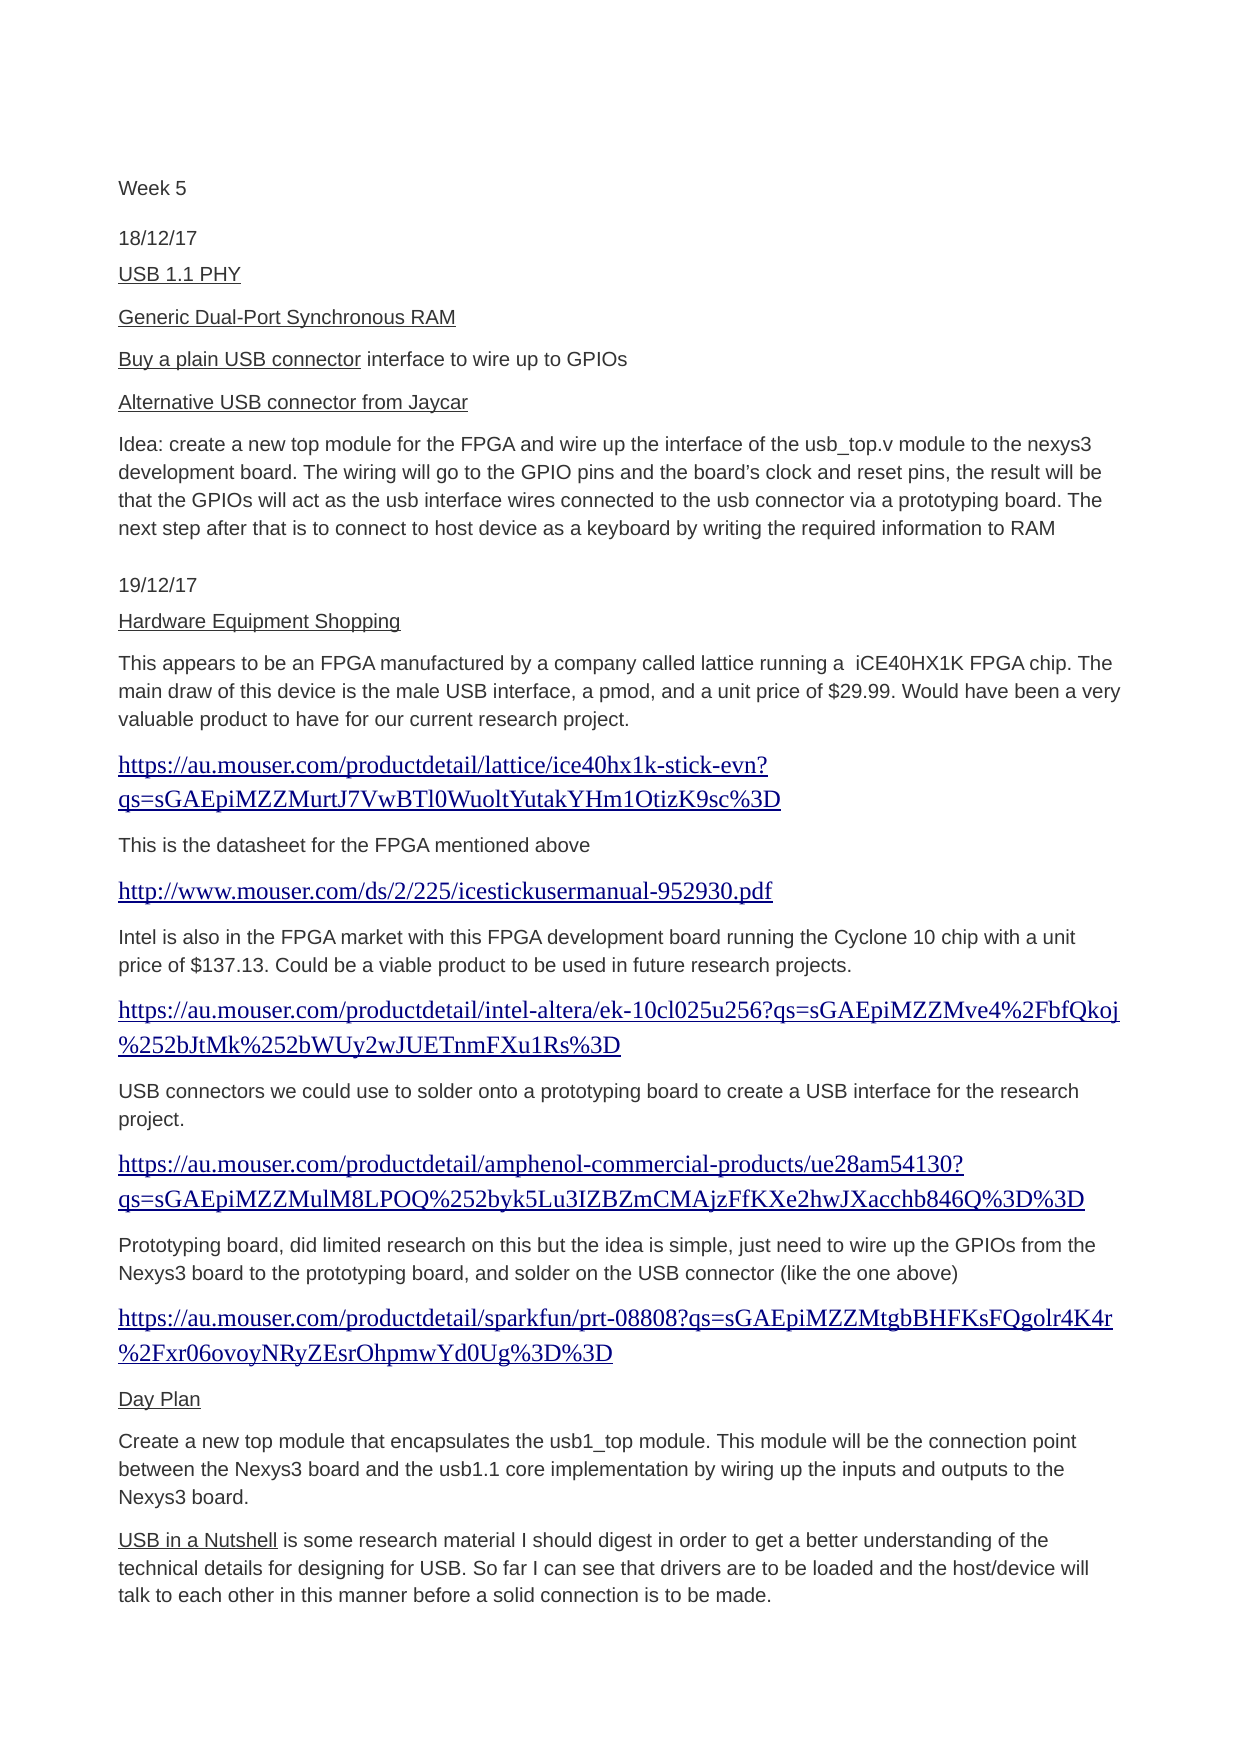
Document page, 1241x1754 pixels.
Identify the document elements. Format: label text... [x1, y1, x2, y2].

text Create a new top module that encapsulates the usb1_top module. This module will be the connection point between the Nexys3 board and the usb1.1 core implementation by wiring up the inputs and outputs to the Nexys3 board. [118, 1429, 1122, 1509]
text Day Plan [118, 1387, 1122, 1410]
subtitle 18/12/17 [118, 227, 1122, 250]
text This is the datasheet for the FPGA mentioned above [118, 834, 1122, 857]
text Generic Dual-Port Synchronous RAM [118, 305, 1122, 328]
text https://au.mouser.com/productdetail/sparkfun/prt-08808?qs=sGAEpiMZZMtgbBHFKsFQgolr4K4r%2Fxr06ovoyNRyZEsrOhpmwYd0Ug%3D%3D [118, 1303, 1122, 1367]
subtitle Week 5 [118, 176, 1122, 200]
text https://au.mouser.com/productdetail/lattice/ice40hx1k-stick-evn?qs=sGAEpiMZZMurtJ7VwBTl0WuoltYutakYHm1OtizK9sc%3D [118, 750, 1122, 813]
text Intel is also in the FPGA market with this FPGA development board running the Cyclone 10 chip with a unit price of $137.13. Could be a viable product to be used in future research projects. [118, 925, 1122, 976]
text Hardware Equipment Shopping [118, 609, 1122, 633]
text This appears to be an FPGA manufactured by a company called lattice running a iCE40HX1K FPGA chip. The main draw of this device is the male USB interface, a pmod, and a unit price of $29.99. Would have been a very valuable product to have for our current research project. [118, 652, 1122, 731]
text USB 1.1 PHY [118, 263, 1122, 286]
text Idea: create a new top module for the FPGA and wire up the interface of the usb_top.v module to the nexys3 development board. The wiring will go to the GPIO pins and the board’s clock and reset pins, the result will be that the GPIOs will act as the usb interface wires connected to the usb connector via a prototyping board. The next step after that is to connect to host device as a keyboard by writing the required information to RAM [118, 433, 1122, 540]
text Alternative USB connector from Jaycar [118, 390, 1122, 413]
text Buy a plain USB connector interface to wire up to GPIOs [118, 348, 1122, 371]
text USB in a Nutshell is some research material I should digest in order to get a better understanding of the technical details for designing for USB. So far I can see that drivers are to be loaded and the host/device will talk to each other in this manner before a solid connection is to be made. [118, 1528, 1122, 1607]
subtitle 19/12/17 [118, 573, 1122, 597]
text https://au.mouser.com/productdetail/intel-altera/ek-10cl025u256?qs=sGAEpiMZZMve4%2FbfQkoj%252bJtMk%252bWUy2wJUETnmFXu1Rs%3D [118, 996, 1122, 1059]
text https://au.mouser.com/productdetail/amphenol-commercial-products/ue28am54130?qs=sGAEpiMZZMulM8LPOQ%252byk5Lu3IZBZmCMAjzFfKXe2hwJXacchb846Q%3D%3D [118, 1149, 1122, 1213]
text USB connectors we could use to solder onto a prototyping board to create a USB interface for the research project. [118, 1079, 1122, 1130]
text Prototyping board, did limited research on this but the idea is simple, just need to wire up the GPIOs from the Nexys3 board to the prototyping board, and solder on the USB connector (like the one above) [118, 1233, 1122, 1284]
text http://www.mouser.com/ds/2/225/icestickusermanual-952930.pdf [118, 876, 1122, 905]
